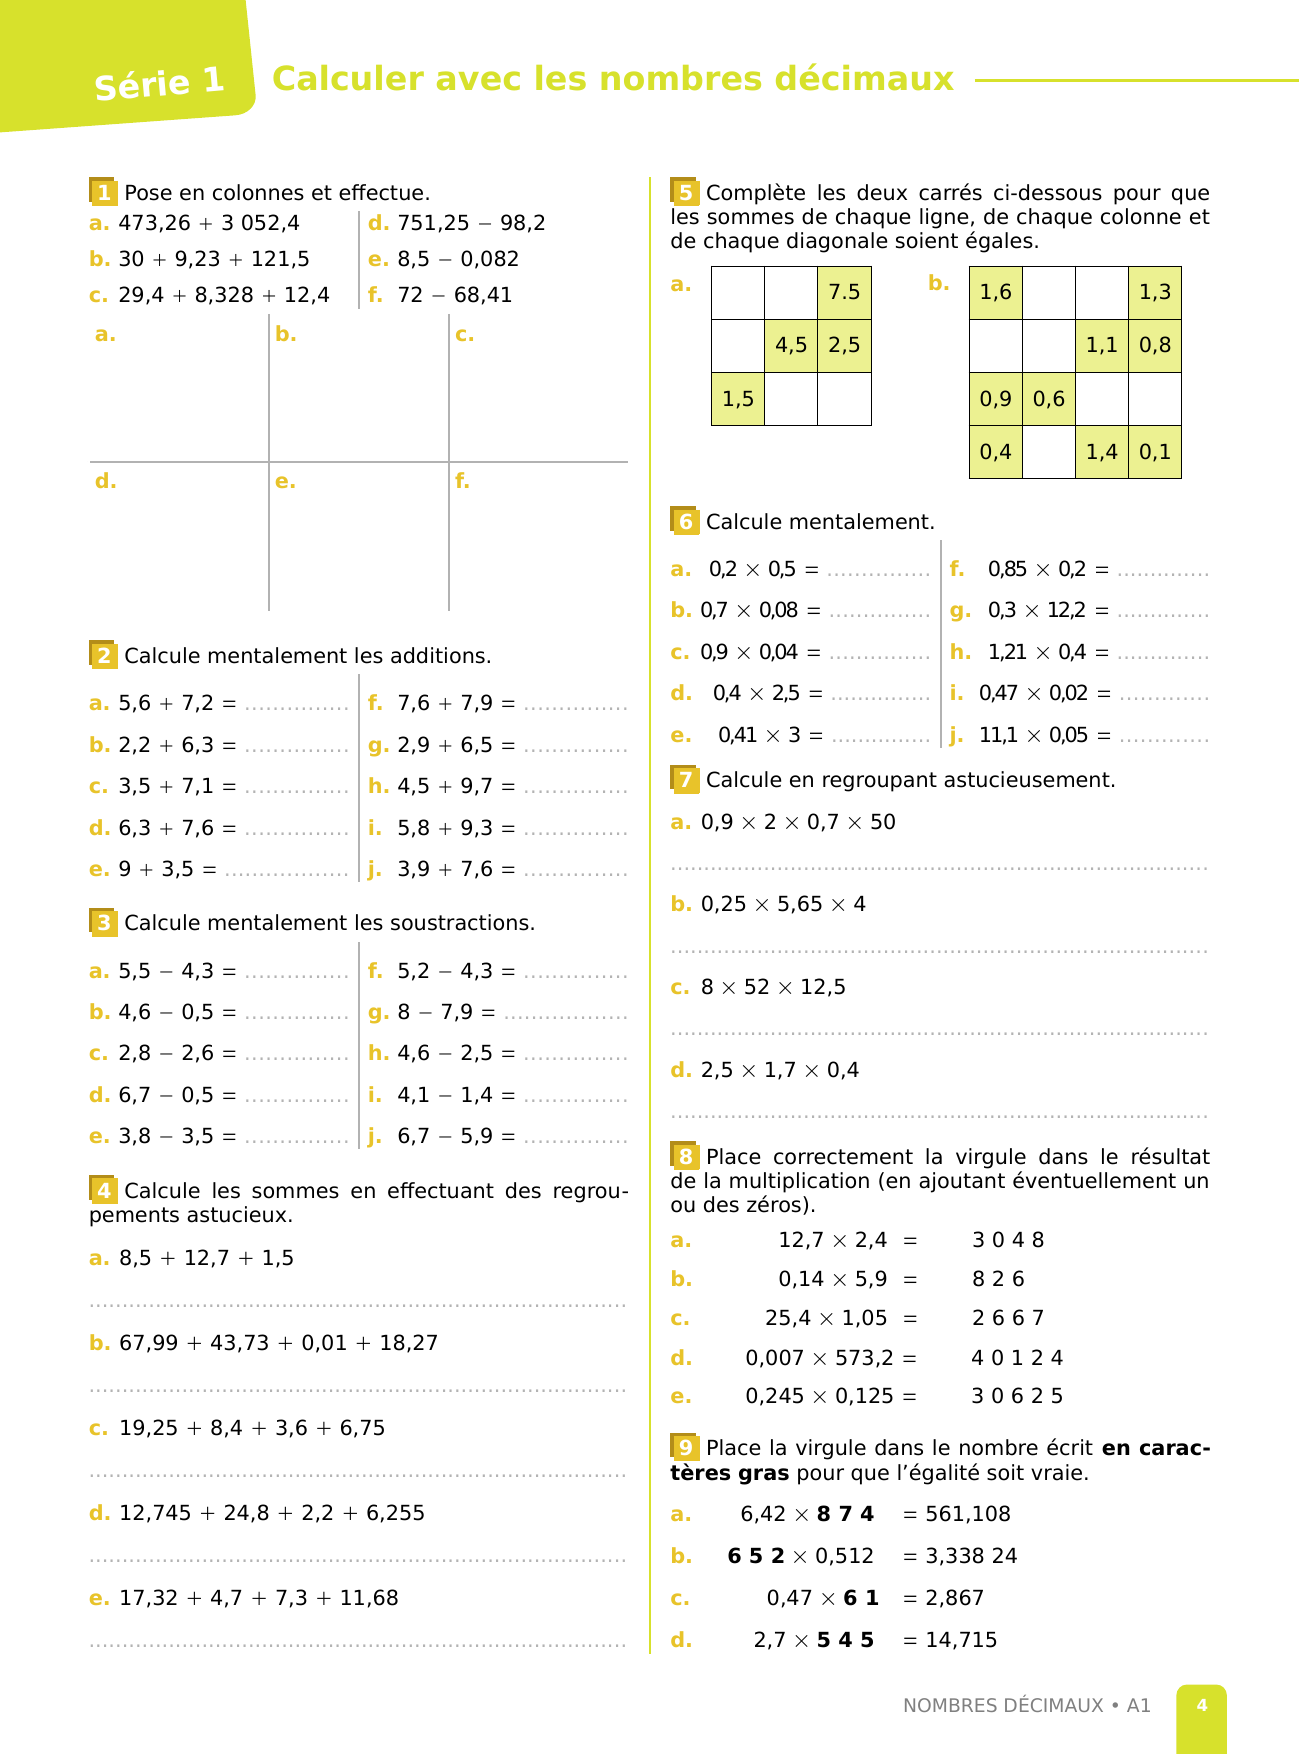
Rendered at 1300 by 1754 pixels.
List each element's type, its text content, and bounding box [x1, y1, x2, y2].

list 29,4  8,328  12,4 [88, 283, 350, 308]
list 5,6  7,2  [88, 674, 350, 716]
table_cell [670, 425, 712, 451]
list 9  3,5  [88, 840, 350, 881]
table_header [270, 316, 448, 461]
table_header [765, 267, 817, 319]
list 0,25 × 5,65 × 4 [670, 875, 1211, 917]
list 473,26  3 052,4 [88, 211, 350, 235]
subtitle Complète les deux carrés ci-dessous pour que les sommes de chaque ligne, de chaque colonne et de chaque diagonale soient égales. [670, 177, 1211, 254]
list 2,2  6,3  [88, 716, 350, 757]
table_cell [270, 463, 448, 609]
list 12,745  24,8  2,2  6,255 [88, 1482, 629, 1525]
list 0,7 × 0,08  [670, 581, 932, 623]
list 0,3 × 12,2  [949, 581, 1211, 623]
list 0,14 × 5,9  8 2 6 [670, 1267, 1211, 1292]
subtitle Place la virgule dans le nombre écrit en carac­tères gras pour que l’égalité soit vraie. [670, 1432, 1211, 1485]
list 5,2 − 4,3  [368, 942, 629, 983]
table_cell 2,5 [818, 320, 871, 372]
table_cell 1,4 [1076, 426, 1128, 478]
list 4,5  9,7  [368, 757, 629, 798]
table_header [712, 267, 764, 319]
table_cell [1076, 373, 1128, 425]
subtitle Calcule les sommes en effectuant des regrou­pements astucieux. [88, 1175, 629, 1227]
list 0,4 × 2,5  [670, 664, 932, 706]
table_cell [818, 373, 871, 425]
list 8 − 7,9  [368, 983, 629, 1024]
table_cell [970, 320, 1022, 372]
list 6,7 − 0,5  [88, 1066, 350, 1107]
list 8,5 − 0,082 [368, 247, 629, 272]
list 72 − 68,41 [368, 283, 629, 308]
list 12,7 × 2,4  3 0 4 8 [670, 1228, 1211, 1253]
table_cell 0,9 [970, 373, 1022, 425]
list 19,25  8,4  3,6  6,75 [88, 1397, 629, 1440]
table_header [670, 266, 711, 319]
list 6,3  7,6  [88, 798, 350, 840]
subtitle Calcule mentalement les additions. [114, 640, 629, 668]
table_cell [450, 463, 628, 609]
list 25,4 × 1,05  2 6 6 7 [670, 1306, 1211, 1331]
table_header [450, 316, 628, 461]
list 2,5 × 1,7 × 0,4 [670, 1041, 1211, 1082]
list 6 5 2 × 0,512  3,338 24 [670, 1544, 1211, 1569]
table_cell 0,1 [1129, 426, 1181, 478]
table_header 1,6 [970, 267, 1022, 319]
list 0,2 × 0,5  [670, 540, 932, 581]
table_header 7,5 [818, 267, 871, 319]
list 0,9 × 0,04  [670, 623, 932, 664]
list 0,245 × 0,125  3 0 6 2 5 [670, 1384, 1211, 1409]
table_cell [670, 319, 711, 372]
table_header [1023, 267, 1075, 319]
table_cell [765, 373, 817, 425]
table_cell 4,5 [765, 320, 817, 372]
list 5,5 − 4,3  [88, 942, 350, 983]
list 8,5  12,7  1,5 [88, 1227, 629, 1270]
list 4,1 − 1,4  [368, 1066, 629, 1107]
table_cell [1023, 320, 1075, 372]
subtitle Calcule mentalement. [696, 506, 1211, 534]
table_header [928, 266, 969, 319]
table_cell [928, 372, 969, 425]
table_cell 0,8 [1129, 320, 1181, 372]
list 17,32  4,7  7,3  11,68 [88, 1567, 629, 1610]
list 751,25 − 98,2 [368, 211, 629, 235]
table_header [90, 316, 268, 461]
table_cell 0,4 [970, 426, 1022, 478]
table_cell [712, 426, 765, 451]
subtitle Pose en colonnes et effectue. [114, 177, 629, 205]
table_cell 1,1 [1076, 320, 1128, 372]
list 0,007 × 573,2  4 0 1 2 4 [670, 1346, 1211, 1370]
table_cell [818, 426, 871, 451]
list 30  9,23  121,5 [88, 247, 350, 272]
list 5,8  9,3  [368, 798, 629, 840]
table_cell 1,5 [712, 373, 764, 425]
table_cell [765, 426, 818, 451]
list 3,9  7,6  [368, 840, 629, 881]
subtitle Calcule en regroupant astucieusement. [670, 764, 1211, 793]
list 0,9 × 2 × 0,7 × 50 [670, 793, 1211, 834]
list 11,1 × 0,05  [949, 706, 1211, 747]
list 1,21 × 0,4  [949, 623, 1211, 664]
list 0,47 × 0,02  [949, 664, 1211, 706]
list 2,7 × 5 4 5  14,715 [670, 1628, 1211, 1653]
table_cell [712, 320, 764, 372]
list 8 × 52 × 12,5 [670, 958, 1211, 999]
table_cell [1129, 373, 1181, 425]
list 2,9  6,5  [368, 716, 629, 757]
list 67,99  43,73  0,01  18,27 [88, 1312, 629, 1355]
list 0,47 × 6 1  2,867 [670, 1586, 1211, 1611]
list 0,85 × 0,2  [949, 540, 1211, 581]
table_cell [90, 463, 268, 609]
list 3,8 − 3,5  [88, 1107, 350, 1148]
table_header [1076, 267, 1128, 319]
list 7,6  7,9  [368, 674, 629, 716]
list 0,41 × 3  [670, 706, 932, 747]
list 6,7 − 5,9  [368, 1107, 629, 1148]
table_header 1,3 [1129, 267, 1181, 319]
subtitle Calcule mentalement les soustractions. [114, 908, 629, 936]
table_cell [1023, 426, 1075, 478]
subtitle Place correctement la virgule dans le résultat de la multiplication (en ajoutant éventuellement un ou des zéros). [670, 1141, 1211, 1218]
list 6,42 × 8 7 4  561,108 [670, 1502, 1211, 1527]
table_cell [928, 425, 969, 478]
list 3,5  7,1  [88, 757, 350, 798]
list 2,8 − 2,6  [88, 1024, 350, 1066]
list 4,6 − 0,5  [88, 983, 350, 1024]
table_cell [928, 319, 969, 372]
table_cell [670, 372, 711, 425]
table_cell 0,6 [1023, 373, 1075, 425]
list 4,6 − 2,5  [368, 1024, 629, 1066]
